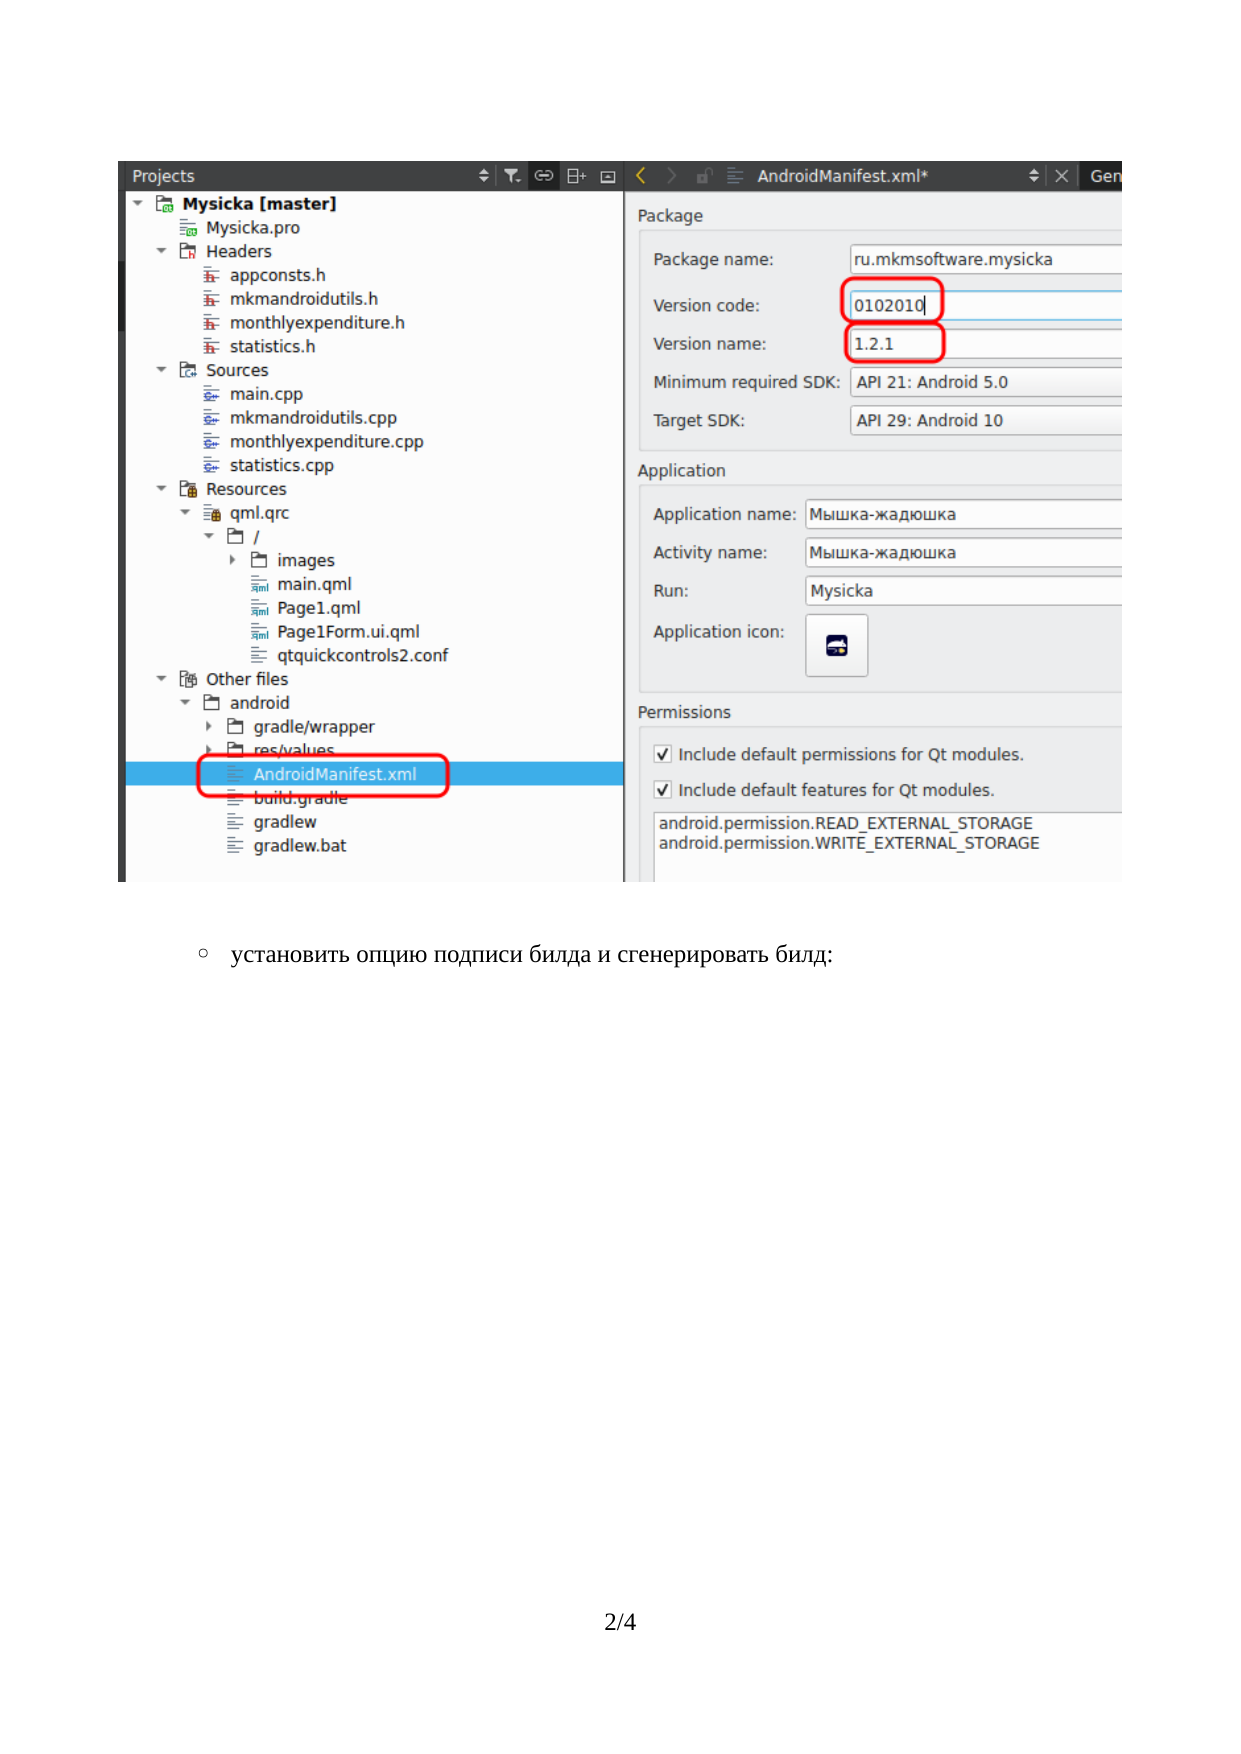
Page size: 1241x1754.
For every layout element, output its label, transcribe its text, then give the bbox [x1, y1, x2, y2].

picture [118, 161, 1122, 882]
list установить опцию подписи билда и сгенерировать билд: [193, 939, 1122, 968]
